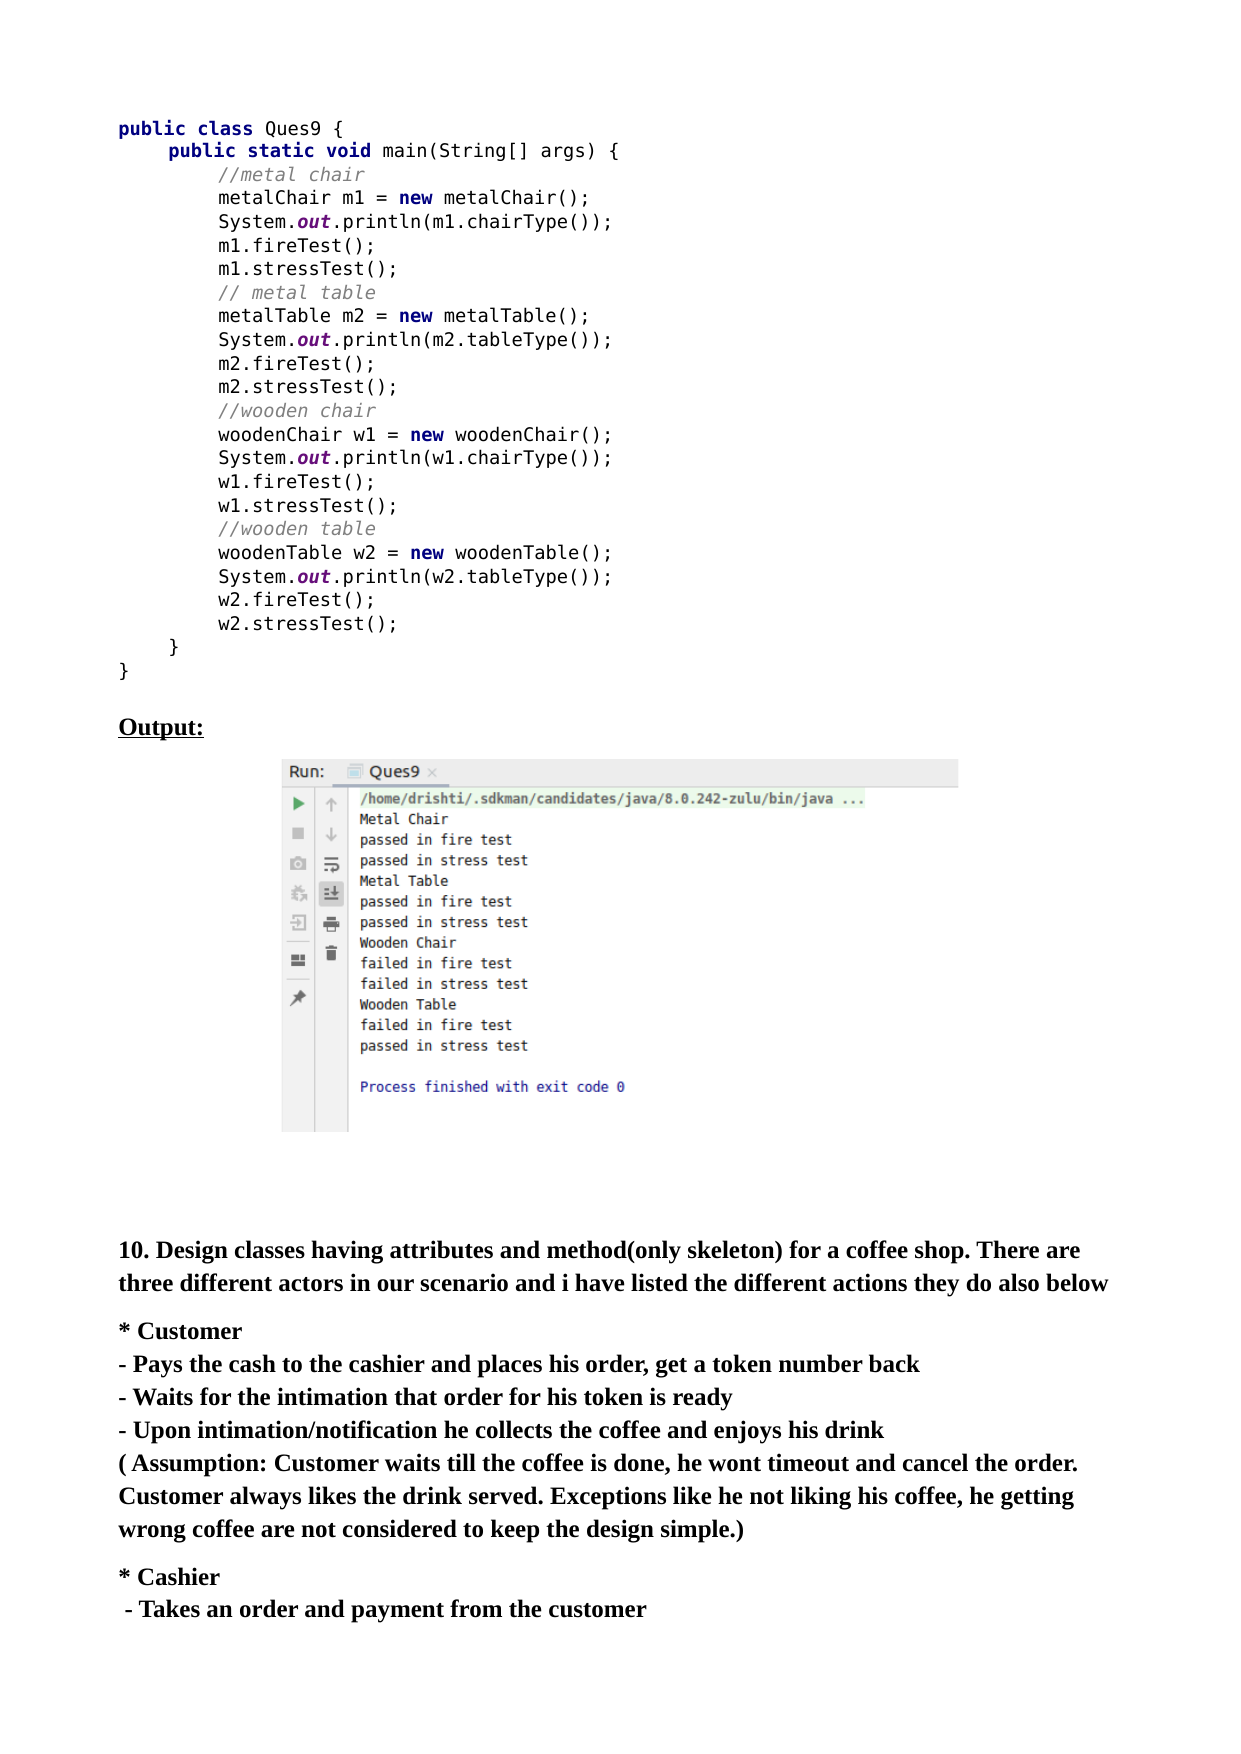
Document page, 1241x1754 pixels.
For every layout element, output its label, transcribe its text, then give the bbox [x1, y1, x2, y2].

text //wooden table [118, 518, 1122, 542]
picture [281, 759, 959, 1132]
text } [118, 660, 1122, 682]
text woodenTable w2 = new woodenTable(); [118, 542, 1122, 566]
text System.out.println(m2.tableType()); [118, 329, 1122, 353]
text * Customer - Pays the cash to the cashier and places his order, get a token number back - Waits for the intimation that order for his token is ready - Upon intimation/notification he collects the coffee and enjoys his drink ( Assumption: Customer waits till the coffee is done, he wont timeout and cancel the order. Customer always likes the drink served. Exceptions like he not liking his coffee, he getting wrong coffee are not considered to keep the design simple.) [118, 1316, 1122, 1543]
text } [118, 637, 1122, 660]
text System.out.println(w1.chairType()); [118, 447, 1122, 471]
text // metal table [118, 282, 1122, 306]
text //wooden chair [118, 400, 1122, 424]
text public static void main(String[] args) { [118, 140, 1122, 164]
text * Cashier - Takes an order and payment from the customer [118, 1562, 1122, 1623]
text w2.fireTest(); [118, 589, 1122, 613]
text m1.stressTest(); [118, 258, 1122, 282]
text 10. Design classes having attributes and method(only skeleton) for a coffee shop. There are three different actors in our scenario and i have listed the different actions they do also below [118, 1235, 1122, 1297]
text metalChair m1 = new metalChair(); [118, 187, 1122, 211]
text System.out.println(m1.chairType()); [118, 211, 1122, 234]
text //metal chair [118, 164, 1122, 187]
text metalTable m2 = new metalTable(); [118, 306, 1122, 329]
text w1.stressTest(); [118, 495, 1122, 518]
text m2.stressTest(); [118, 376, 1122, 400]
text Output: [118, 712, 1122, 740]
text m1.fireTest(); [118, 234, 1122, 258]
text w1.fireTest(); [118, 471, 1122, 495]
text System.out.println(w2.tableType()); [118, 566, 1122, 589]
text m2.fireTest(); [118, 353, 1122, 376]
text public class Ques9 { [118, 118, 1122, 140]
text w2.stressTest(); [118, 613, 1122, 637]
text woodenChair w1 = new woodenChair(); [118, 424, 1122, 447]
